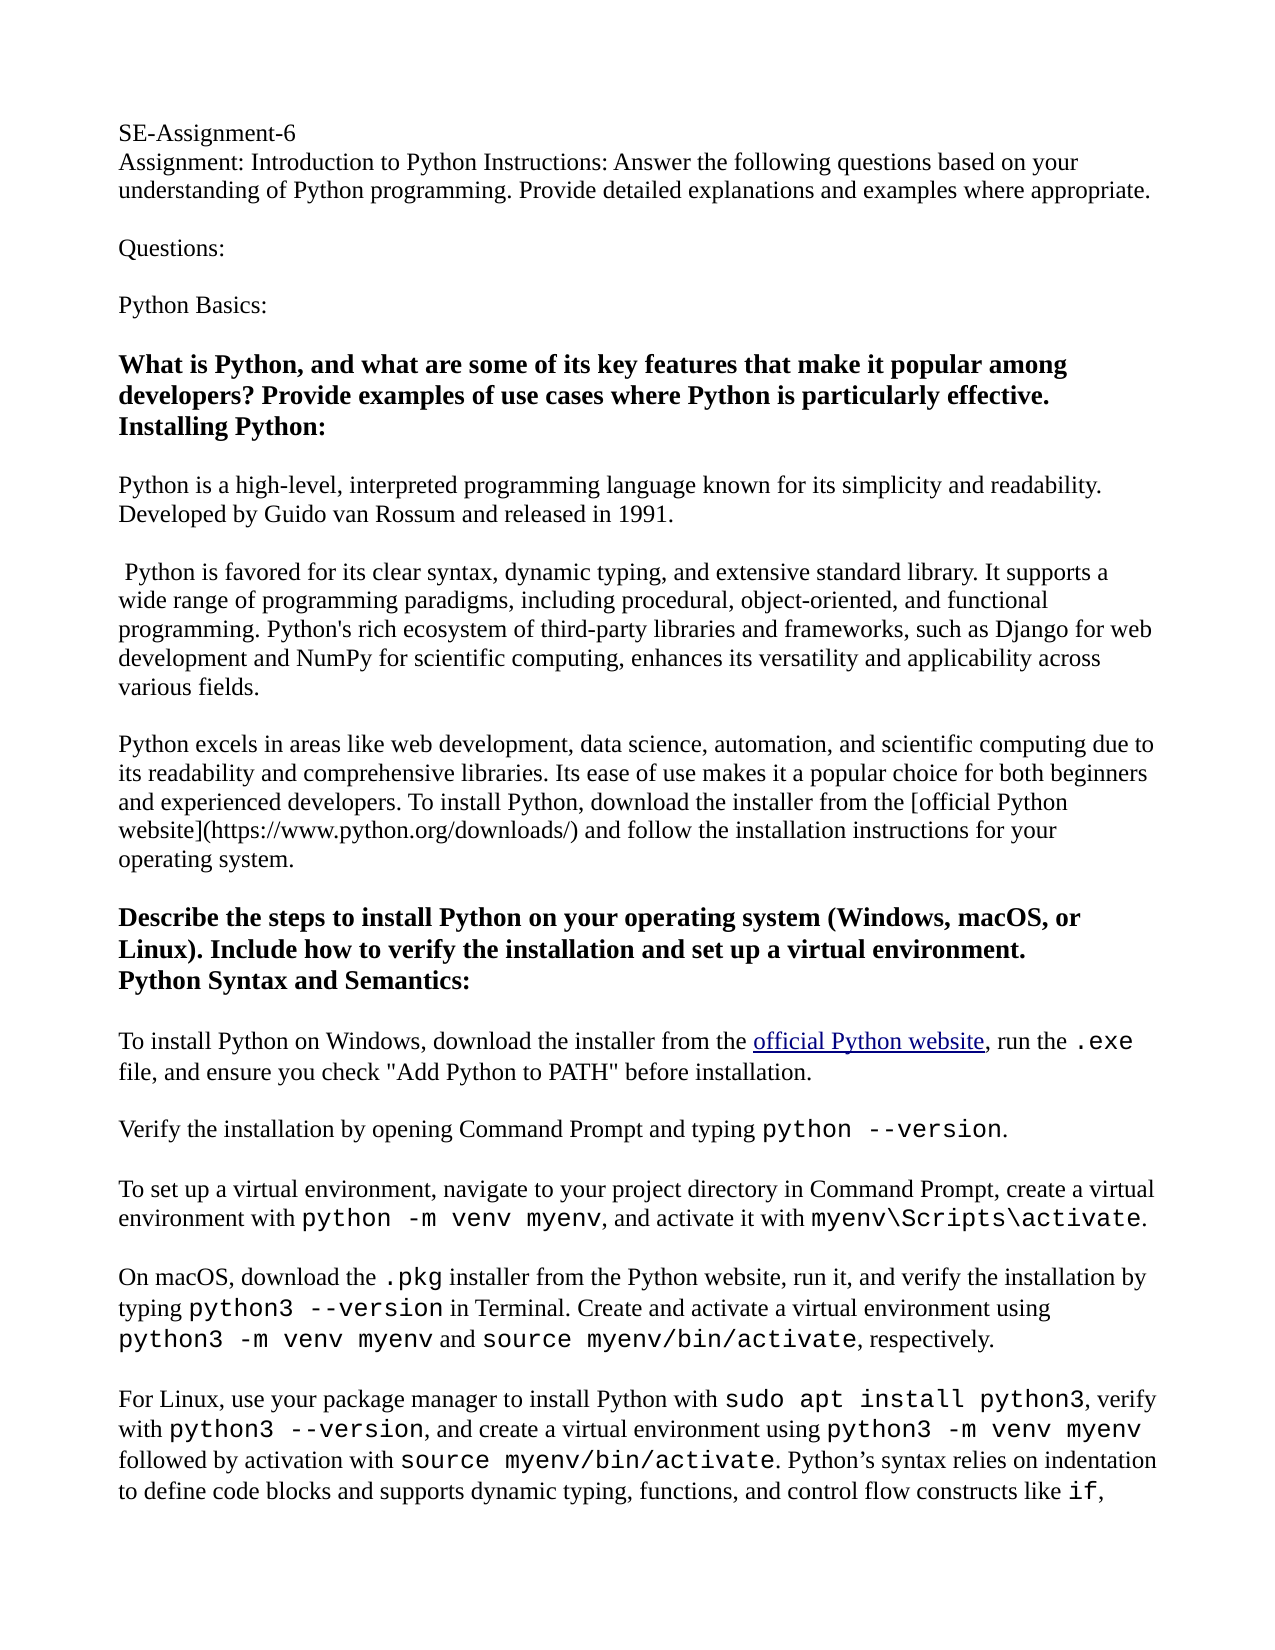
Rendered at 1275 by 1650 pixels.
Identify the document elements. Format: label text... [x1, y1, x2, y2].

text SE-Assignment-6 [118, 118, 1157, 147]
text To install Python on Windows, download the installer from the official Python website, run the .exe file, and ensure you check "Add Python to PATH" before installation. [118, 1026, 1157, 1086]
text Installing Python: [118, 410, 1157, 442]
text Assignment: Introduction to Python Instructions: Answer the following questions based on your understanding of Python programming. Provide detailed explanations and examples where appropriate. [118, 147, 1157, 204]
text Python Basics: [118, 291, 1157, 319]
text To set up a virtual environment, navigate to your project directory in Command Prompt, create a virtual environment with python -m venv myenv, and activate it with myenv\Scripts\activate. [118, 1174, 1157, 1234]
text Verify the installation by opening Command Prompt and typing python --version. [118, 1114, 1157, 1145]
text On macOS, download the .pkg installer from the Python website, run it, and verify the installation by typing python3 --version in Terminal. Create and activate a virtual environment using python3 -m venv myenv and source myenv/bin/activate, respectively. [118, 1262, 1157, 1355]
text Python is favored for its clear syntax, dynamic typing, and extensive standard library. It supports a wide range of programming paradigms, including procedural, object-oriented, and functional programming. Python's rich ecosystem of third-party libraries and frameworks, such as Django for web development and NumPy for scientific computing, enhances its versatility and applicability across various fields. [118, 557, 1157, 700]
text For Linux, use your package manager to install Python with sudo apt install python3, verify with python3 --version, and create a virtual environment using python3 -m venv myenv followed by activation with source myenv/bin/activate. Python’s syntax relies on indentation to define code blocks and supports dynamic typing, functions, and control flow constructs like if, [118, 1384, 1157, 1507]
text Describe the steps to install Python on your operating system (Windows, macOS, or Linux). Include how to verify the installation and set up a virtual environment. [118, 902, 1157, 964]
text What is Python, and what are some of its key features that make it popular among developers? Provide examples of use cases where Python is particularly effective. [118, 348, 1157, 410]
text Python is a high-level, interpreted programming language known for its simplicity and readability. Developed by Guido van Rossum and released in 1991. [118, 470, 1157, 528]
text Python excels in areas like web development, data science, automation, and scientific computing due to its readability and comprehensive libraries. Its ease of use makes it a popular choice for both beginners and experienced developers. To install Python, download the installer from the [official Python website](https://www.python.org/downloads/) and follow the installation instructions for your operating system. [118, 729, 1157, 873]
text Questions: [118, 233, 1157, 262]
text Python Syntax and Semantics: [118, 964, 1157, 995]
